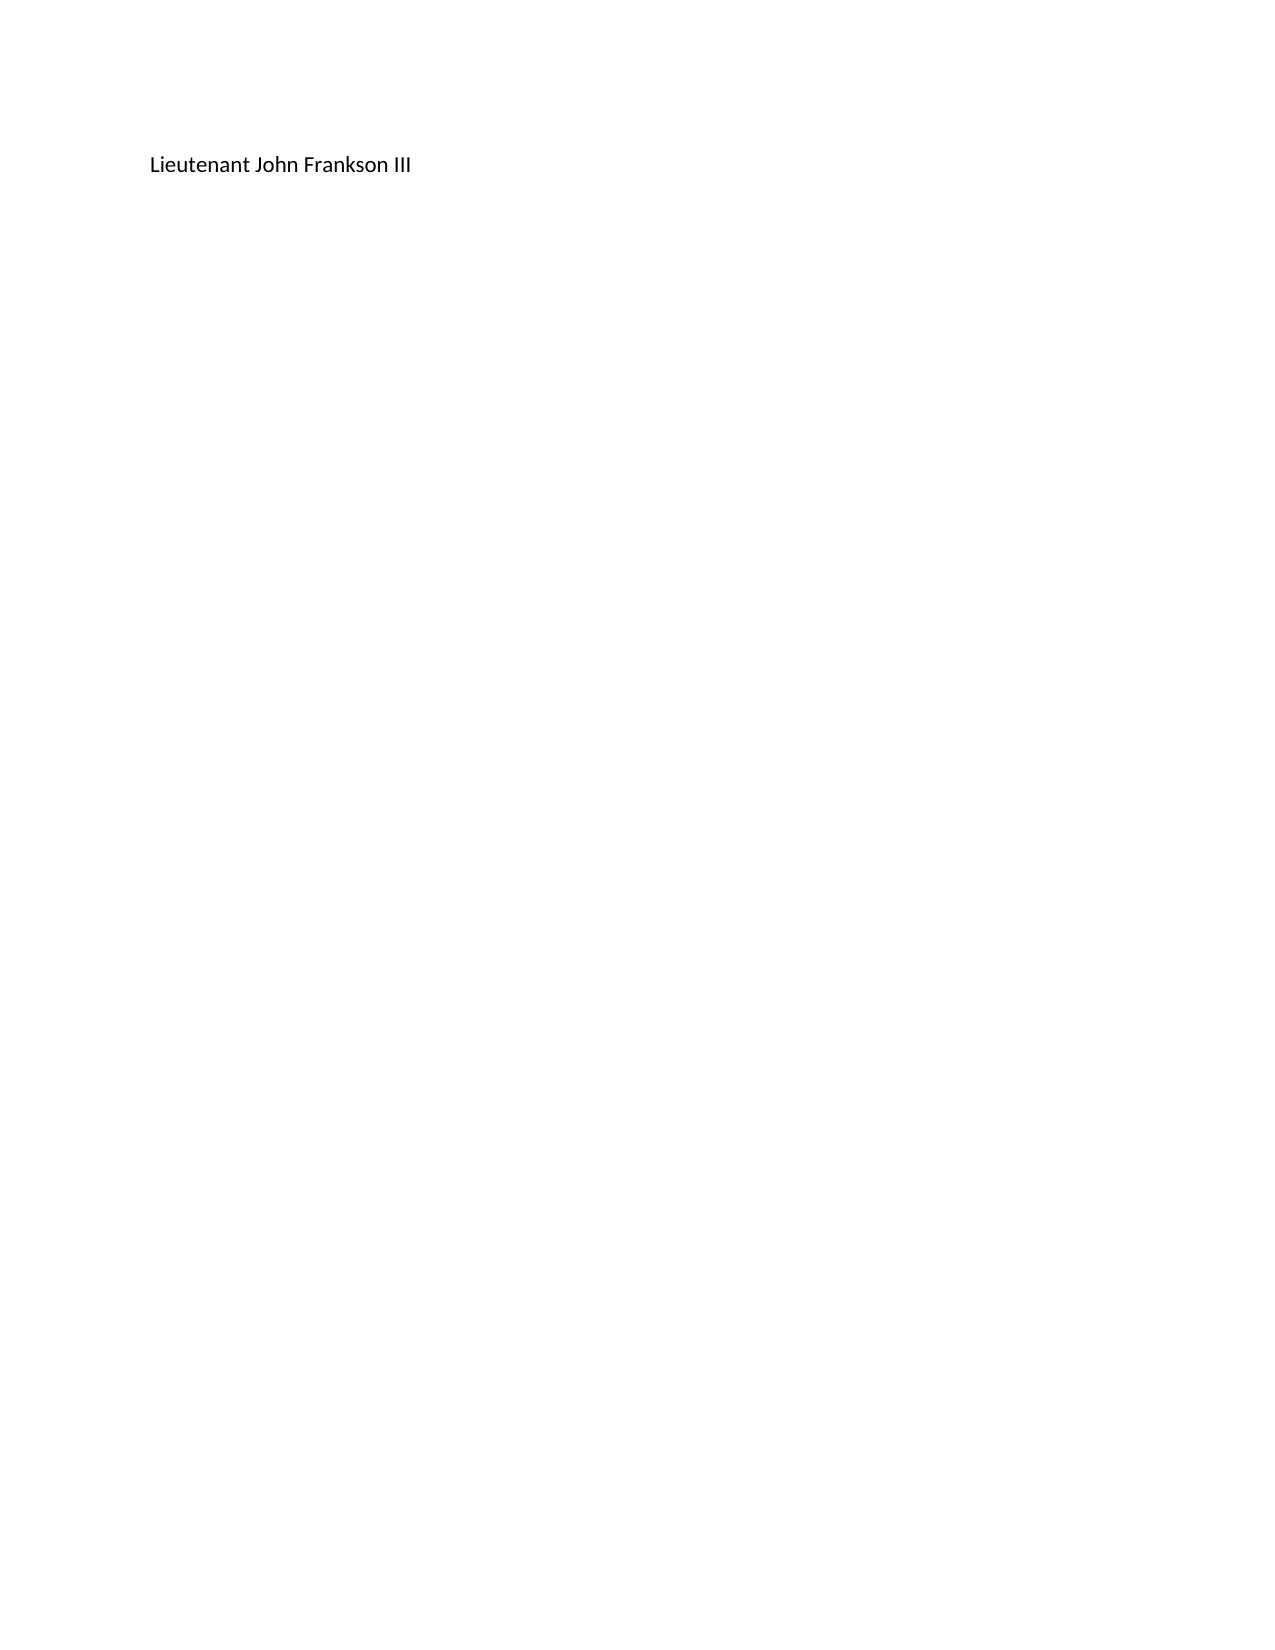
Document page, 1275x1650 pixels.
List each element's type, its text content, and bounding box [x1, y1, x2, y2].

text Lieutenant John Frankson III [150, 150, 1125, 178]
